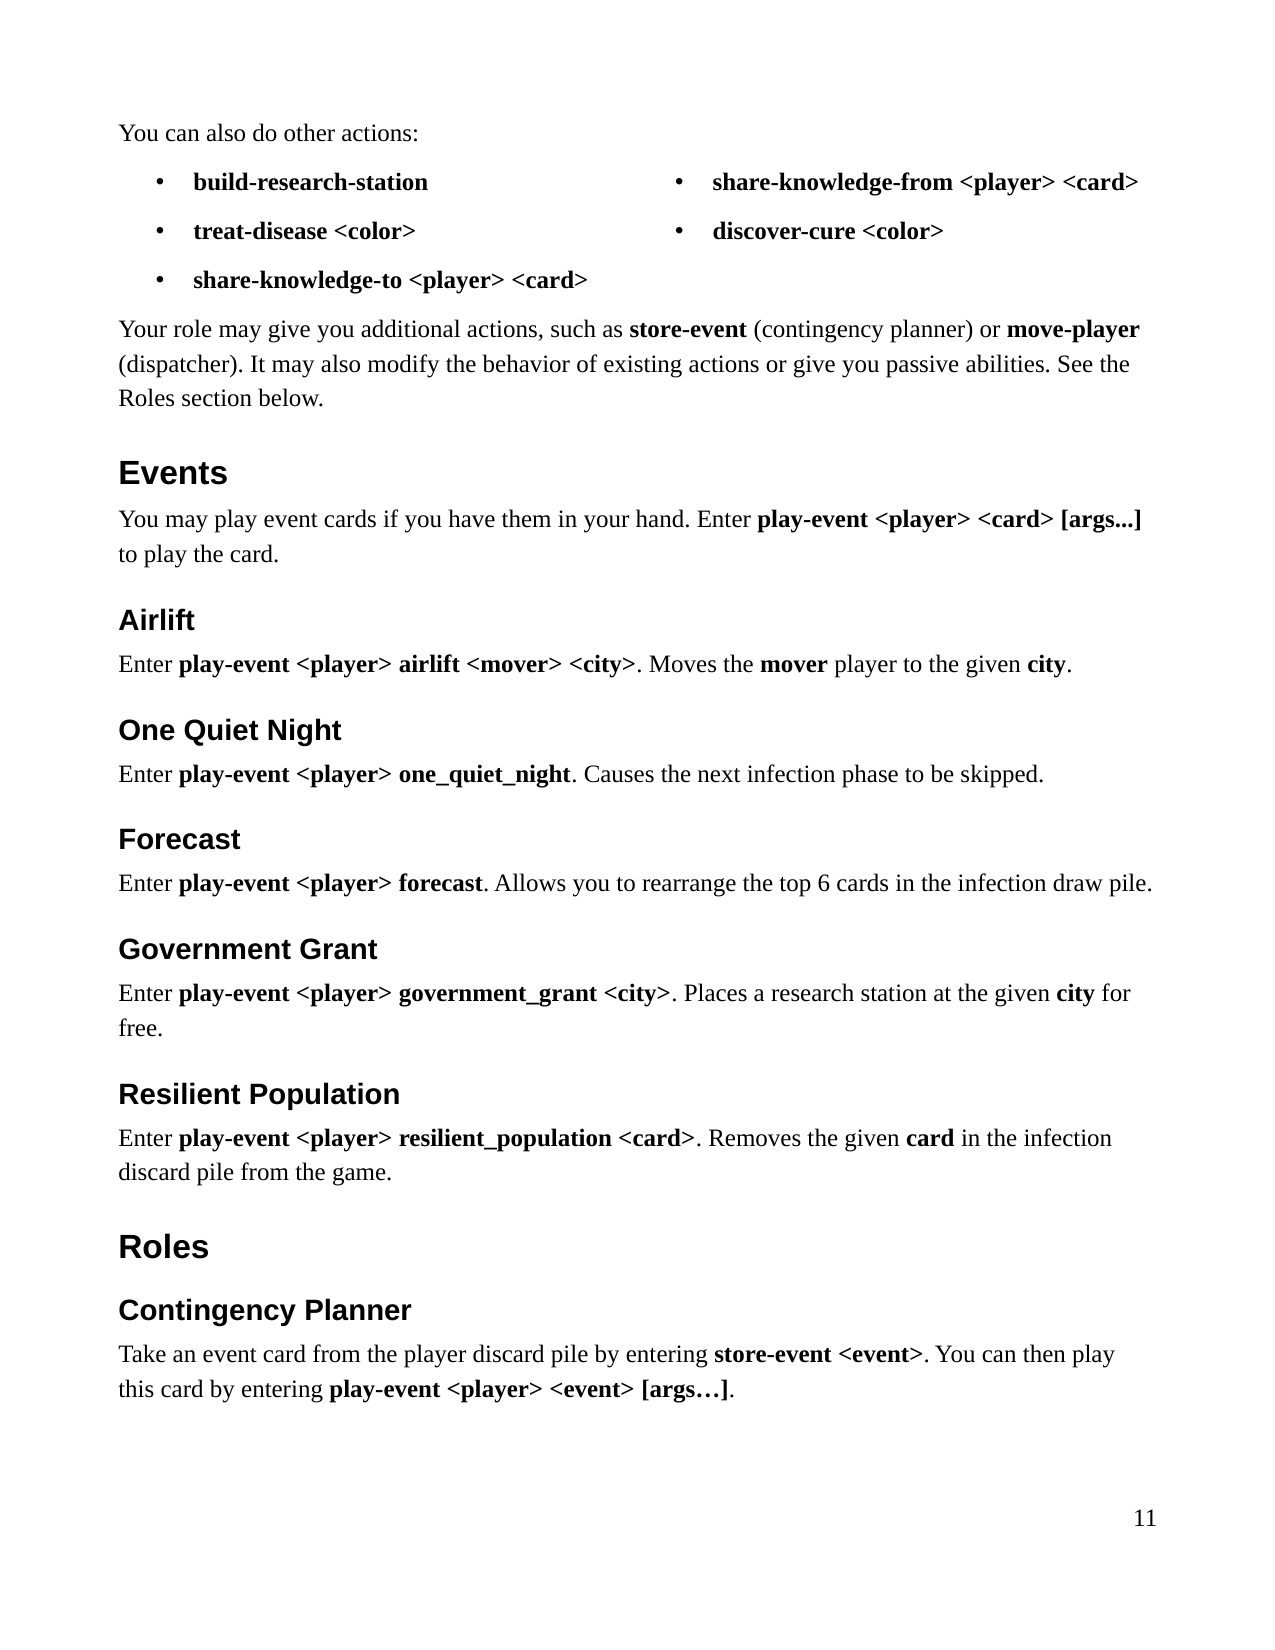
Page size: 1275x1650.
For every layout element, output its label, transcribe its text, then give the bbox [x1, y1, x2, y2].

subtitle Airlift [118, 602, 1157, 636]
subtitle One Quiet Night [118, 712, 1157, 746]
text Enter play-event <player> resilient_population <card>. Removes the given card in the infection discard pile from the game. [118, 1123, 1157, 1186]
text Enter play-event <player> government_grant <city>. Places a research station at the given city for free. [118, 978, 1157, 1042]
subtitle Events [118, 453, 1157, 492]
subtitle Forecast [118, 822, 1157, 856]
text You may play event cards if you have them in your hand. Enter play-event <player> <card> [args...] to play the card. [118, 504, 1157, 568]
text Enter play-event <player> airlift <mover> <city>. Moves the mover player to the given city. [118, 649, 1157, 677]
subtitle Government Grant [118, 932, 1157, 966]
list discover-cure <color> [675, 216, 1157, 245]
subtitle Contingency Planner [118, 1293, 1157, 1327]
list treat-disease <color> [156, 216, 637, 245]
text Your role may give you additional actions, such as store-event (contingency planner) or move-player (dispatcher). It may also modify the behavior of existing actions or give you passive abilities. See the Roles section below. [118, 314, 1157, 412]
subtitle Resilient Population [118, 1077, 1157, 1110]
text Enter play-event <player> one_quiet_night. Causes the next infection phase to be skipped. [118, 759, 1157, 787]
text Enter play-event <player> forecast. Allows you to rearrange the top 6 cards in the infection draw pile. [118, 868, 1157, 897]
list share-knowledge-to <player> <card> [156, 265, 637, 294]
text You can also do other actions: [118, 118, 1157, 147]
list share-knowledge-from <player> <card> [675, 167, 1157, 196]
text Take an event card from the player discard pile by entering store-event <event>. You can then play this card by entering play-event <player> <event> [args…]. [118, 1339, 1157, 1402]
list build-research-station [156, 167, 637, 196]
subtitle Roles [118, 1227, 1157, 1266]
